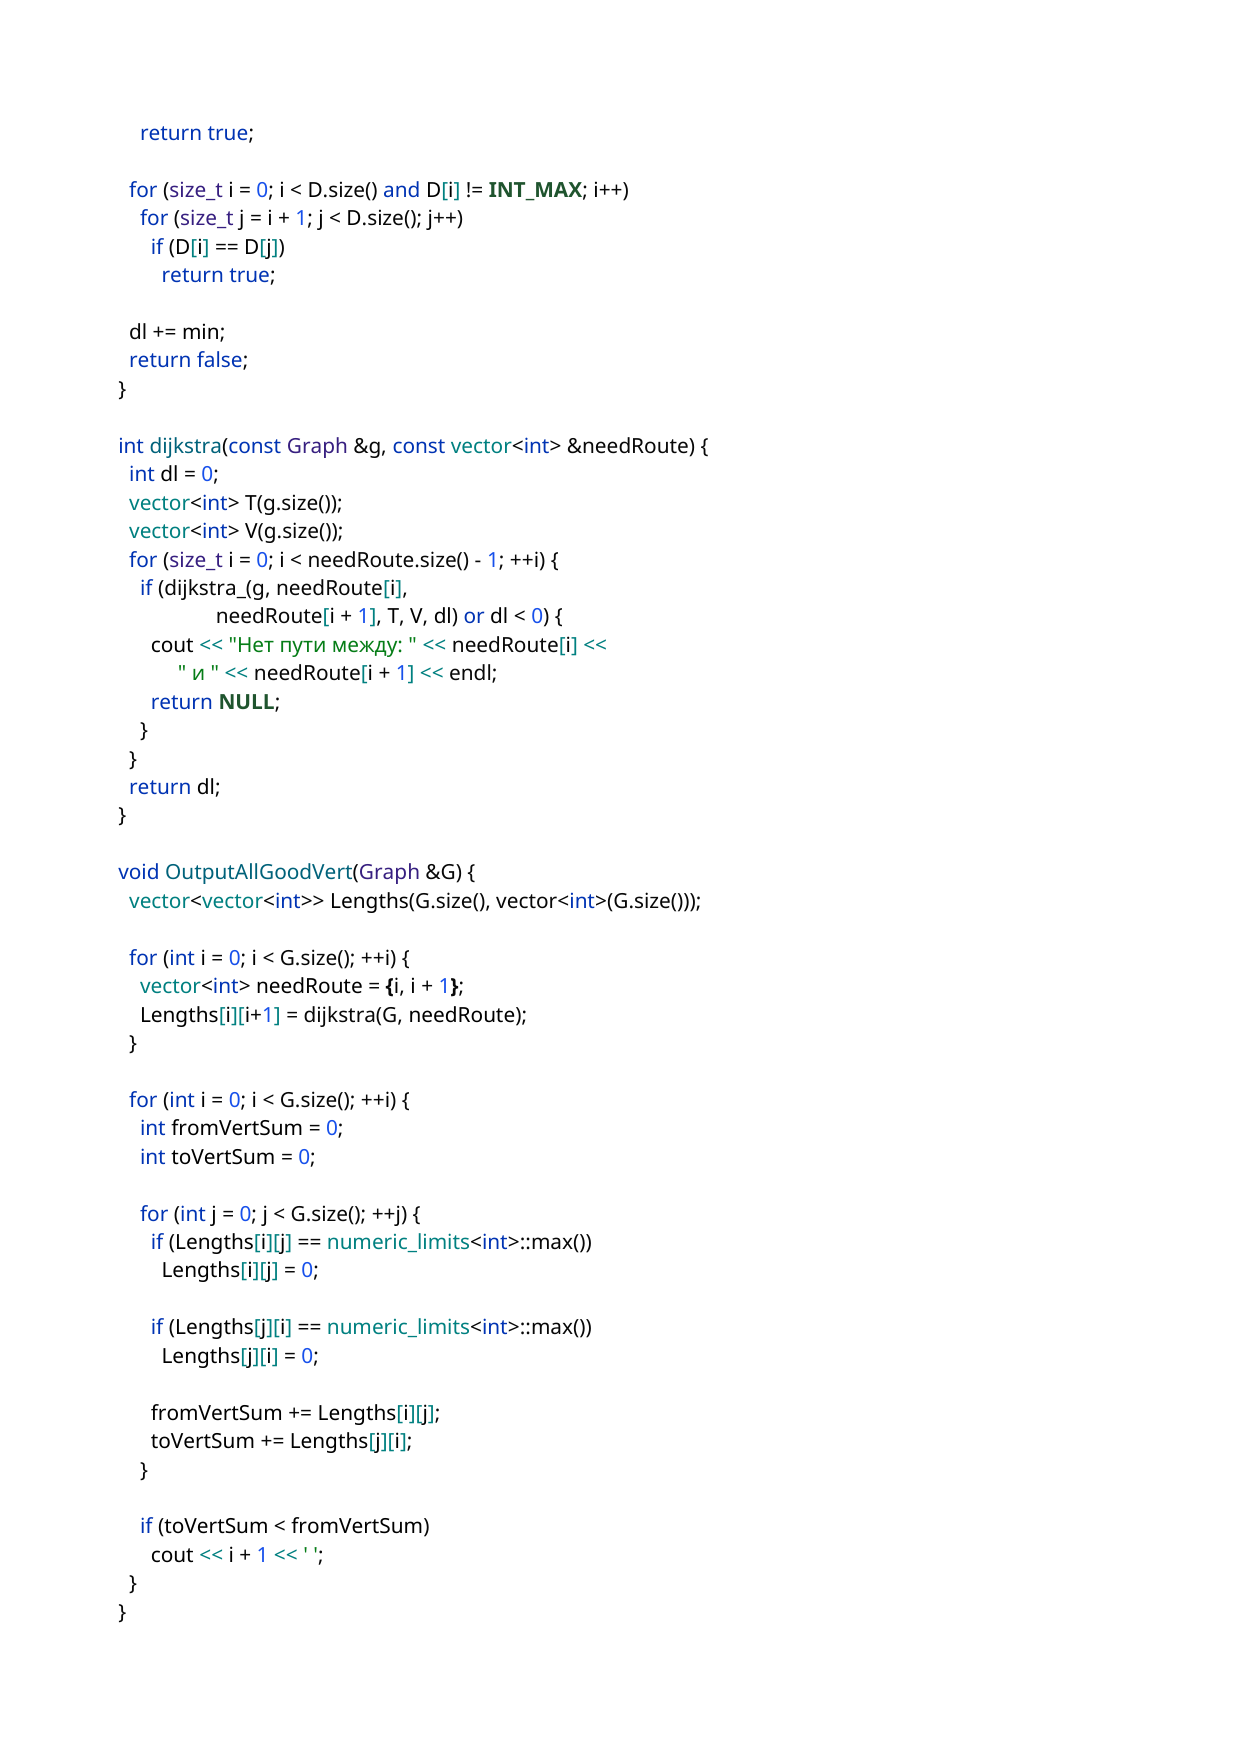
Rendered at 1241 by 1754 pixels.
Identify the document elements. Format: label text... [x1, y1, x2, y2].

text return true; for (size_t i = 0; i < D.size() and D[i] != INT_MAX; i++) for (size_t j = i + 1; j < D.size(); j++) if (D[i] == D[j]) return true; dl += min; return false; } int dijkstra(const Graph &g, const vector<int> &needRoute) { int dl = 0; vector<int> T(g.size()); vector<int> V(g.size()); for (size_t i = 0; i < needRoute.size() - 1; ++i) { if (dijkstra_(g, needRoute[i], needRoute[i + 1], T, V, dl) or dl < 0) { cout << "Нет пути между: " << needRoute[i] << " и " << needRoute[i + 1] << endl; return NULL; } } return dl; } void OutputAllGoodVert(Graph &G) { vector<vector<int>> Lengths(G.size(), vector<int>(G.size())); for (int i = 0; i < G.size(); ++i) { vector<int> needRoute = {i, i + 1}; Lengths[i][i+1] = dijkstra(G, needRoute); } for (int i = 0; i < G.size(); ++i) { int fromVertSum = 0; int toVertSum = 0; for (int j = 0; j < G.size(); ++j) { if (Lengths[i][j] == numeric_limits<int>::max()) Lengths[i][j] = 0; if (Lengths[j][i] == numeric_limits<int>::max()) Lengths[j][i] = 0; fromVertSum += Lengths[i][j]; toVertSum += Lengths[j][i]; } if (toVertSum < fromVertSum) cout << i + 1 << ' '; } } [118, 118, 1122, 1625]
